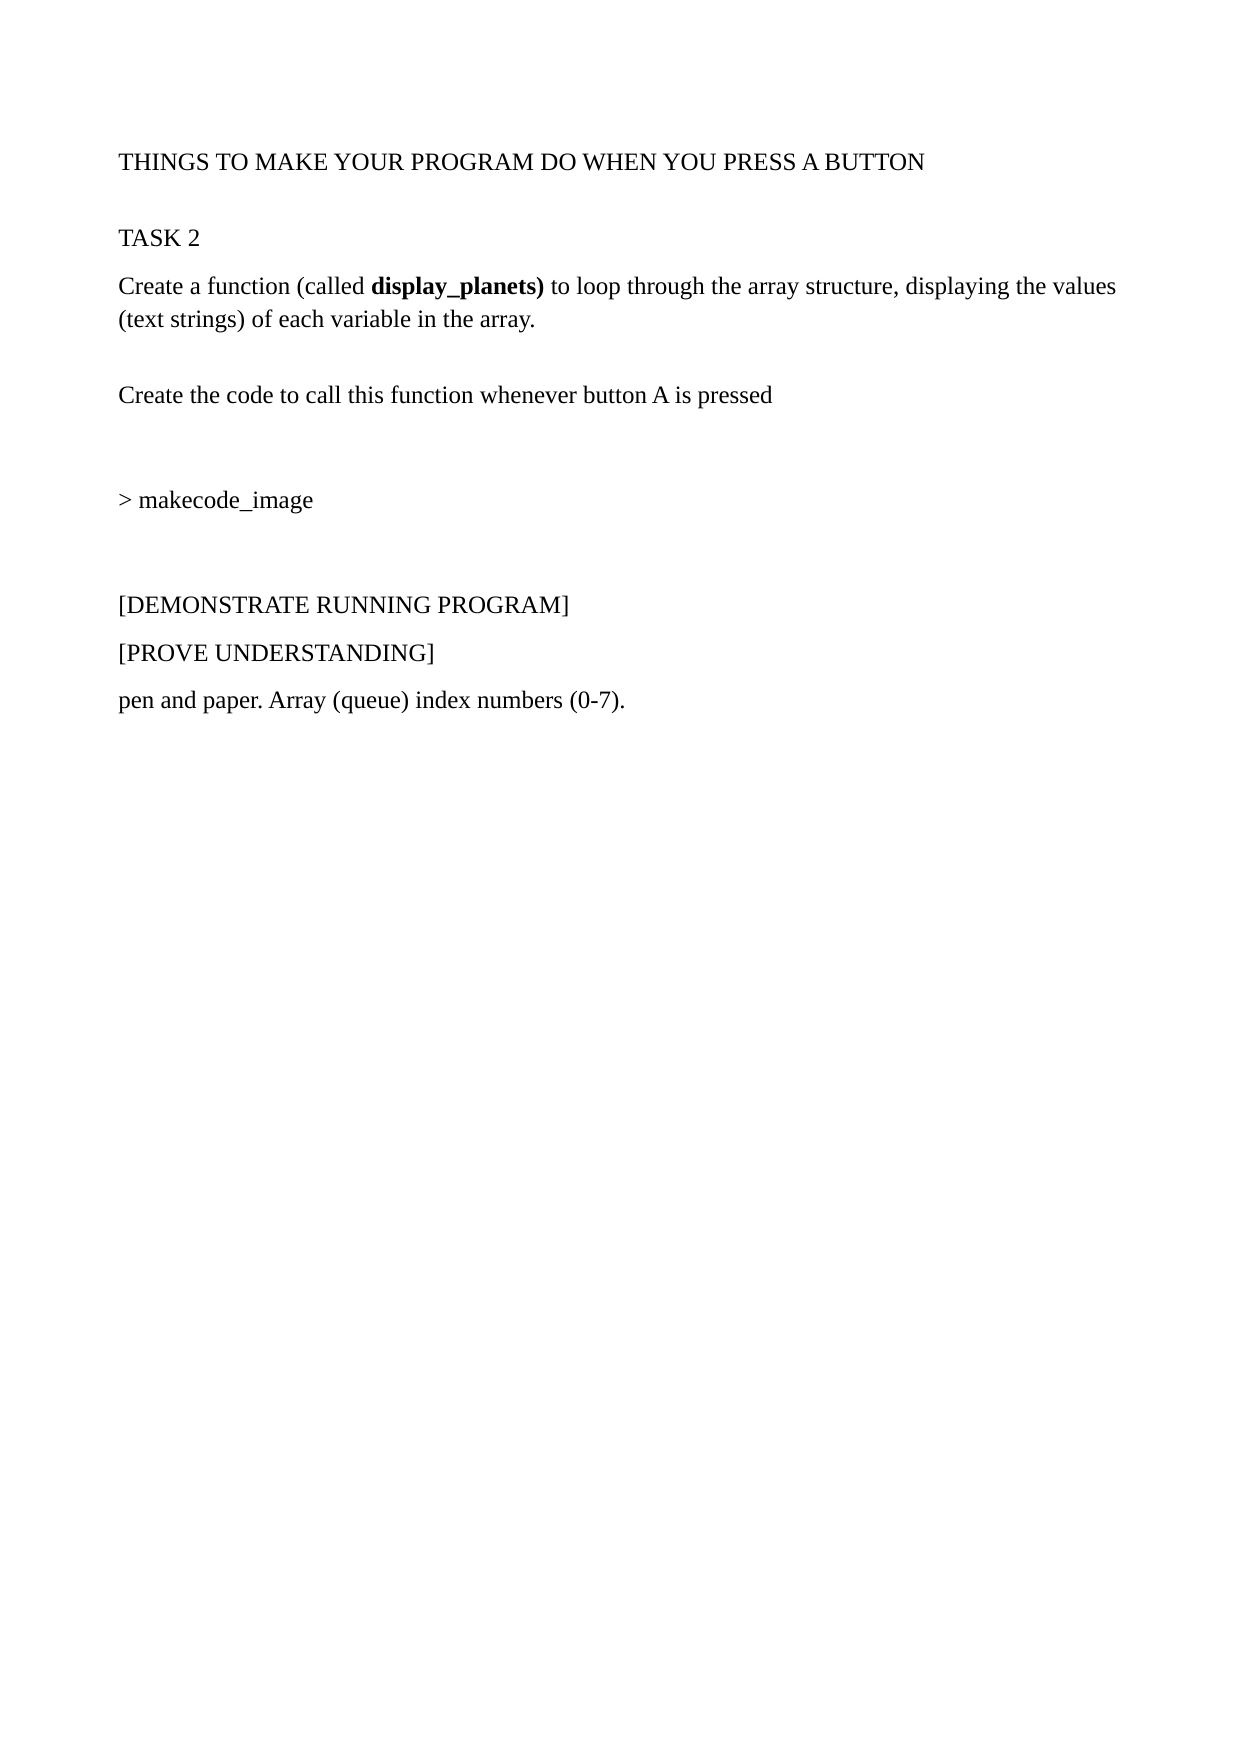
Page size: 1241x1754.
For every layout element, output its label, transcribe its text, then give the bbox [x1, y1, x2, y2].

text [DEMONSTRATE RUNNING PROGRAM] [118, 590, 1122, 619]
text Create the code to call this function whenever button A is pressed [118, 380, 1122, 409]
text > makecode_image [118, 485, 1122, 514]
text [PROVE UNDERSTANDING] [118, 638, 1122, 667]
text TASK 2 [118, 223, 1122, 252]
text pen and paper. Array (queue) index numbers (0-7). [118, 686, 1122, 714]
text Create a function (called display_planets) to loop through the array structure, displaying the values (text strings) of each variable in the array. [118, 271, 1122, 333]
text THINGS TO MAKE YOUR PROGRAM DO WHEN YOU PRESS A BUTTON [118, 147, 1122, 176]
